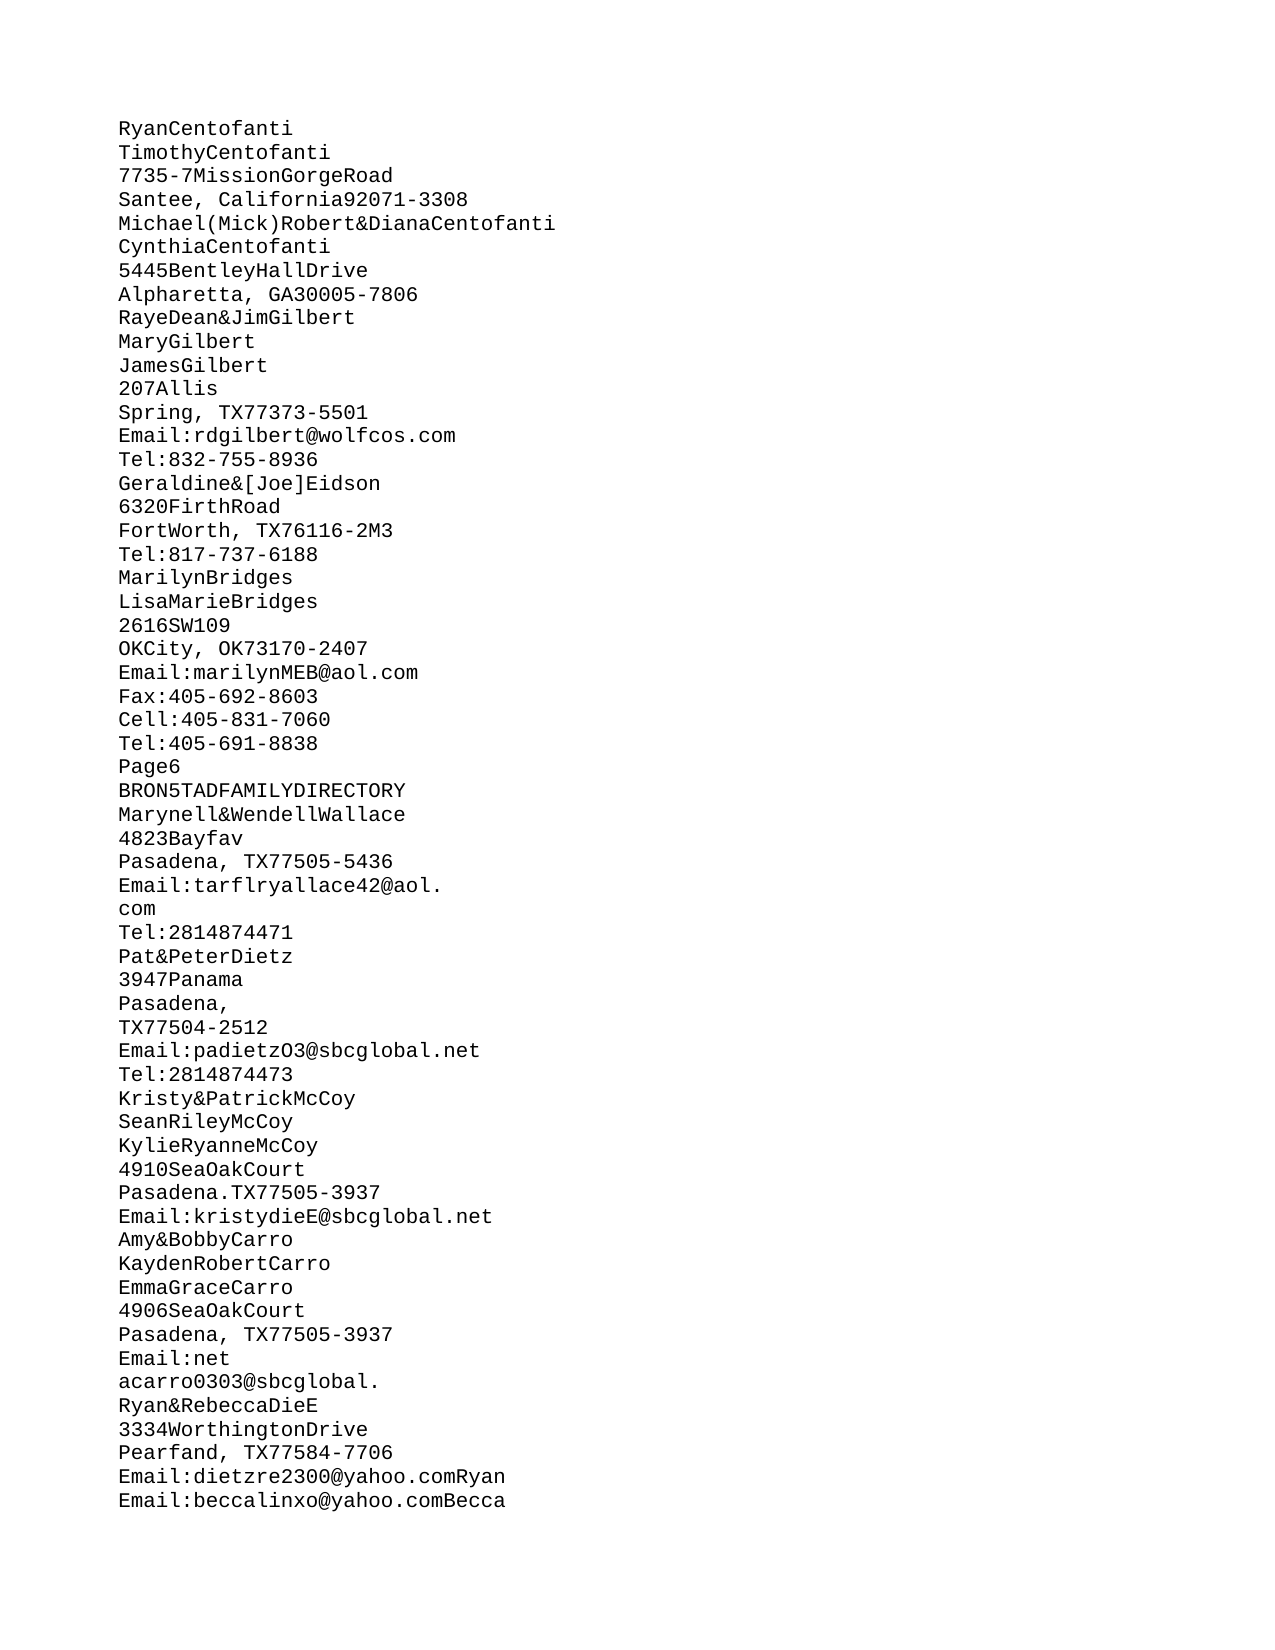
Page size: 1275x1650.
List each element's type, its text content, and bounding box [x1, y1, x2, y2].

text CynthiaCentofanti [118, 236, 1157, 260]
text SeanRileyMcCoy [118, 1111, 1157, 1135]
text Amy&BobbyCarro [118, 1229, 1157, 1253]
text LisaMarieBridges [118, 591, 1157, 615]
text TX77504-2512 [118, 1017, 1157, 1040]
text Tel:817-737-6188 [118, 544, 1157, 567]
text FortWorth, TX76116-2M3 [118, 520, 1157, 544]
text Email:rdgilbert@wolfcos.com [118, 426, 1157, 449]
text 4910SeaOakCourt [118, 1158, 1157, 1182]
text Santee, California92071-3308 [118, 189, 1157, 213]
text Michael(Mick)Robert&DianaCentofanti [118, 213, 1157, 236]
text Pasadena.TX77505-3937 [118, 1182, 1157, 1206]
text Pat&PeterDietz [118, 946, 1157, 969]
text Email:net [118, 1348, 1157, 1371]
text Spring, TX77373-5501 [118, 402, 1157, 426]
text KylieRyanneMcCoy [118, 1135, 1157, 1158]
text Email:beccalinxo@yahoo.comBecca [118, 1489, 1157, 1513]
text 7735-7MissionGorgeRoad [118, 165, 1157, 189]
text Tel:2814874473 [118, 1064, 1157, 1088]
text RayeDean&JimGilbert [118, 307, 1157, 331]
text Tel:405-691-8838 [118, 733, 1157, 757]
text OKCity, OK73170-2407 [118, 638, 1157, 662]
text Page6 [118, 757, 1157, 780]
text KaydenRobertCarro [118, 1253, 1157, 1277]
text MaryGilbert [118, 331, 1157, 354]
text Marynell&WendellWallace [118, 804, 1157, 827]
text 3334WorthingtonDrive [118, 1419, 1157, 1442]
text EmmaGraceCarro [118, 1277, 1157, 1300]
text 4906SeaOakCourt [118, 1300, 1157, 1324]
text Pasadena, TX77505-5436 [118, 851, 1157, 875]
text Geraldine&[Joe]Eidson [118, 473, 1157, 496]
text 5445BentleyHallDrive [118, 260, 1157, 284]
text BRON5TADFAMILYDIRECTORY [118, 780, 1157, 804]
text Alpharetta, GA30005-7806 [118, 284, 1157, 307]
text 3947Panama [118, 969, 1157, 993]
text TimothyCentofanti [118, 142, 1157, 165]
text Email:tarflryallace42@aol. [118, 875, 1157, 898]
text Kristy&PatrickMcCoy [118, 1088, 1157, 1111]
text Email:kristydieE@sbcglobal.net [118, 1206, 1157, 1229]
text JamesGilbert [118, 354, 1157, 378]
text Tel:2814874471 [118, 922, 1157, 946]
text 6320FirthRoad [118, 496, 1157, 520]
text 207Allis [118, 378, 1157, 402]
text Pasadena, TX77505-3937 [118, 1324, 1157, 1348]
text com [118, 898, 1157, 922]
text Fax:405-692-8603 [118, 686, 1157, 709]
text 2616SW109 [118, 615, 1157, 638]
text Cell:405-831-7060 [118, 709, 1157, 733]
text 4823Bayfav [118, 827, 1157, 851]
text acarro0303@sbcglobal. [118, 1371, 1157, 1395]
text MarilynBridges [118, 567, 1157, 591]
text Pasadena, [118, 993, 1157, 1017]
text Email:dietzre2300@yahoo.comRyan [118, 1466, 1157, 1489]
text Email:padietzO3@sbcglobal.net [118, 1040, 1157, 1064]
text Pearfand, TX77584-7706 [118, 1442, 1157, 1466]
text RyanCentofanti [118, 118, 1157, 142]
text Ryan&RebeccaDieE [118, 1395, 1157, 1419]
text Email:marilynMEB@aol.com [118, 662, 1157, 686]
text Tel:832-755-8936 [118, 449, 1157, 473]
